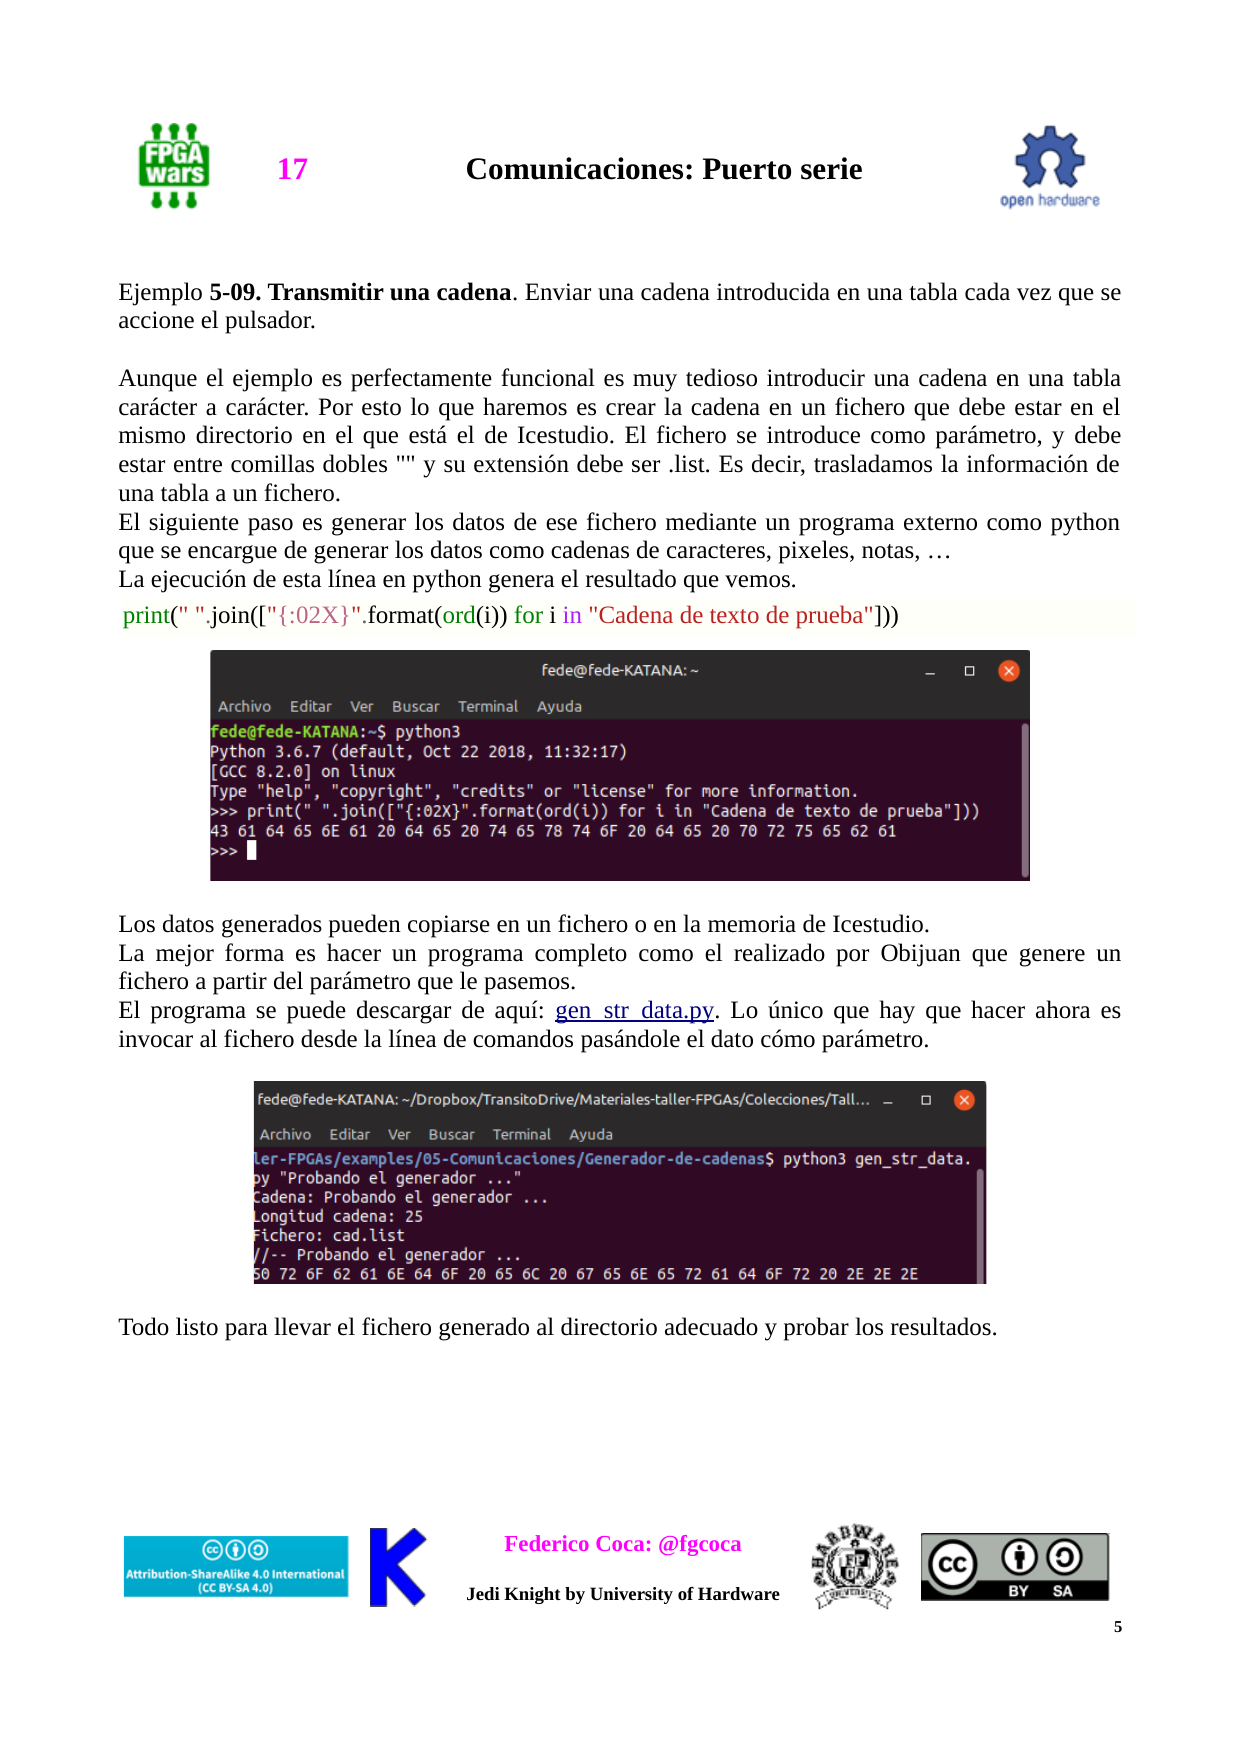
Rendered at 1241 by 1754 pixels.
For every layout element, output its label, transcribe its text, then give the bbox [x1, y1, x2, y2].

text La mejor forma es hacer un programa completo como el realizado por Obijuan que genere un fichero a partir del parámetro que le pasemos. [118, 938, 1122, 995]
text Aunque el ejemplo es perfectamente funcional es muy tedioso introducir una cadena en una tabla carácter a carácter. Por esto lo que haremos es crear la cadena en un fichero que debe estar en el mismo directorio en el que está el de Icestudio. El fichero se introduce como parámetro, y debe estar entre comillas dobles "" y su extensión debe ser .list. Es decir, trasladamos la información de una tabla a un fichero. [118, 363, 1122, 507]
text Todo listo para llevar el fichero generado al directorio adecuado y probar los resultados. [118, 1312, 1122, 1341]
picture [132, 123, 222, 213]
picture [253, 1081, 987, 1284]
text La ejecución de esta línea en python genera el resultado que vemos. [118, 564, 1122, 593]
text El siguiente paso es generar los datos de ese fichero mediante un programa externo como python que se encargue de generar los datos como cadenas de caracteres, pixeles, notas, … [118, 507, 1122, 564]
text Ejemplo 5-09. Transmitir una cadena. Enviar una cadena introducida en una tabla cada vez que se accione el pulsador. [118, 277, 1122, 334]
text El programa se puede descargar de aquí: gen_str_data.py. Lo único que hay que hacer ahora es invocar al fichero desde la línea de comandos pasándole el dato cómo parámetro. [118, 995, 1122, 1053]
picture [811, 1523, 901, 1611]
picture [123, 1536, 349, 1598]
picture [210, 650, 1030, 881]
picture [921, 1533, 1110, 1601]
picture [370, 1528, 428, 1607]
picture [996, 123, 1106, 213]
text Los datos generados pueden copiarse en un fichero o en la memoria de Icestudio. [118, 909, 1122, 938]
